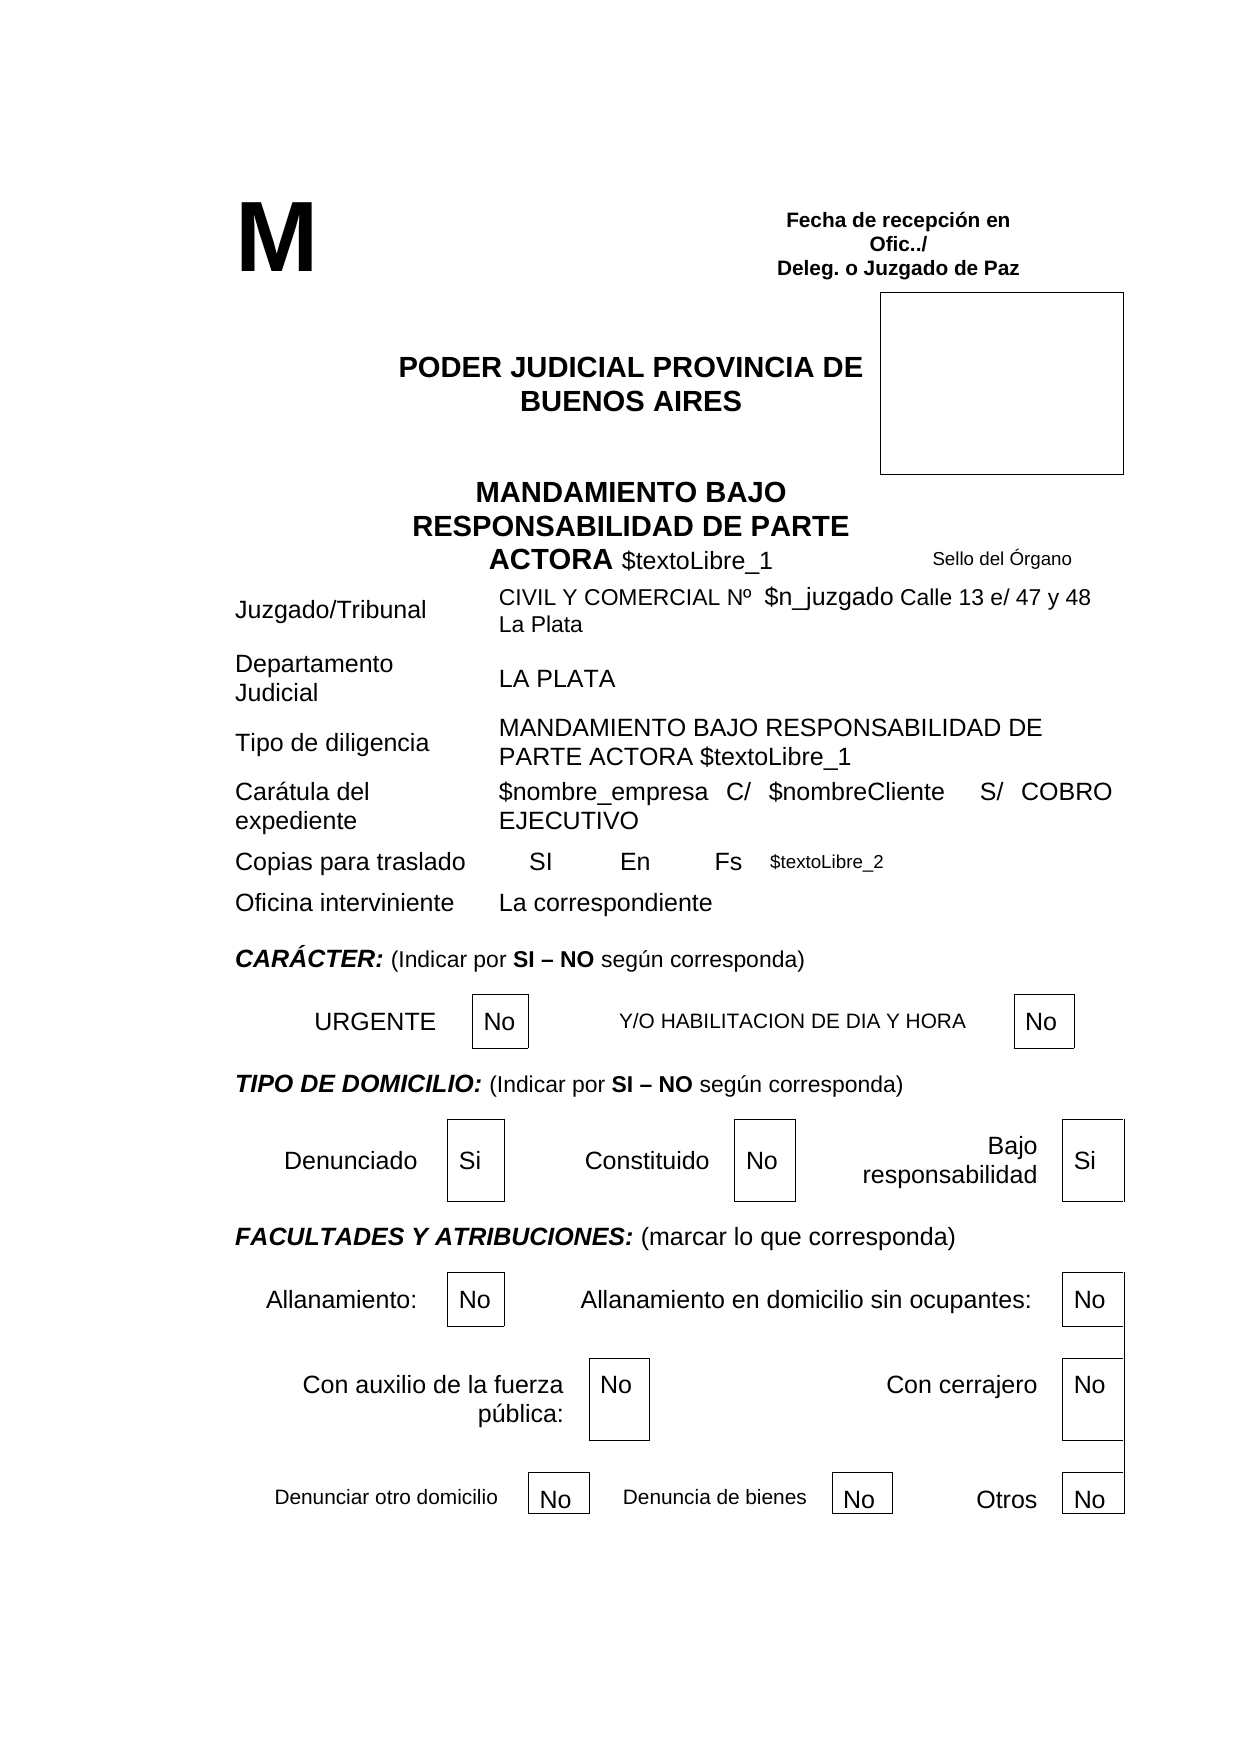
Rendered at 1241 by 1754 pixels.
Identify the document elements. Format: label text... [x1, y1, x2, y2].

table_cell No [1063, 1272, 1124, 1326]
table_cell [977, 994, 1014, 1048]
table_cell Denuncia de bienes [590, 1472, 832, 1513]
table_cell Constituido [505, 1119, 734, 1201]
table_cell URGENTE [224, 994, 447, 1048]
table_cell FACULTADES Y ATRIBUCIONES: (marcar lo que corresponda) [224, 1201, 1124, 1272]
table_cell Sello del Órgano [880, 475, 1124, 576]
table_cell Si [1063, 1119, 1124, 1201]
table_cell Denunciado [224, 1119, 447, 1201]
table_cell No [1063, 1358, 1124, 1440]
table_cell No [1063, 1472, 1124, 1513]
table_cell No [833, 1473, 892, 1513]
table_cell No [448, 1273, 504, 1326]
table_cell [529, 994, 577, 1048]
table_cell $textoLibre_2 [759, 841, 1124, 882]
table_cell MANDAMIENTO BAJO RESPONSABILIDAD DE PARTE ACTORA $textoLibre_1 [382, 474, 880, 576]
table_cell Tipo de diligencia [224, 713, 487, 771]
table_cell PODER JUDICIAL PROVINCIA DE BUENOS AIRES [382, 292, 880, 474]
table_cell [1075, 994, 1124, 1048]
table_cell Oficina interviniente [224, 882, 487, 923]
table_cell Fs [662, 841, 759, 882]
table_cell Copias para traslado [224, 841, 487, 882]
table_cell Con cerrajero [650, 1358, 1062, 1440]
table_cell No [1015, 995, 1074, 1048]
table_cell No [590, 1359, 649, 1440]
table_header Fecha de recepción en Ofic../ Deleg. o Juzgado de Paz [705, 177, 1124, 292]
table_cell Si [448, 1120, 504, 1201]
table_cell Con auxilio de la fuerza pública: [224, 1358, 589, 1440]
table_cell CIVIL Y COMERCIAL Nº $n_juzgado Calle 13 e/ 47 y 48 La Plata [488, 576, 1124, 643]
table_cell [224, 1440, 1124, 1472]
table_cell TIPO DE DOMICILIO: (Indicar por SI – NO según corresponda) [224, 1048, 1124, 1119]
table_cell [448, 994, 472, 1048]
table_cell [224, 292, 382, 474]
table_cell $nombre_empresa C/ $nombreCliente S/ COBRO EJECUTIVO [488, 771, 1124, 841]
table_cell Denunciar otro domicilio [224, 1472, 528, 1513]
table_cell Carátula del expediente [224, 771, 487, 841]
table_cell Juzgado/Tribunal [224, 576, 487, 643]
table_cell Allanamiento en domicilio sin ocupantes: [505, 1272, 1062, 1326]
table_cell LA PLATA [488, 643, 1124, 713]
table_cell Bajo responsabilidad [796, 1119, 1062, 1201]
table_cell CARÁCTER: (Indicar por SI – NO según corresponda) [224, 923, 1124, 994]
table_cell Y/O HABILITACION DE DIA Y HORA [577, 994, 977, 1048]
table_cell Otros [893, 1472, 1062, 1513]
table_cell No [735, 1120, 795, 1201]
table_cell [881, 293, 1123, 474]
table_cell No [473, 995, 528, 1048]
table_cell No [529, 1473, 589, 1513]
table_cell Departamento Judicial [224, 643, 487, 713]
table_cell SI [488, 841, 601, 882]
table_cell [224, 474, 382, 576]
table_cell La correspondiente [488, 882, 1124, 923]
table_cell En [601, 841, 662, 882]
table_cell Allanamiento: [224, 1272, 447, 1326]
table_header M [224, 177, 704, 292]
table_cell MANDAMIENTO BAJO RESPONSABILIDAD DE PARTE ACTORA $textoLibre_1 [488, 713, 1124, 771]
table_cell [224, 1326, 1124, 1358]
